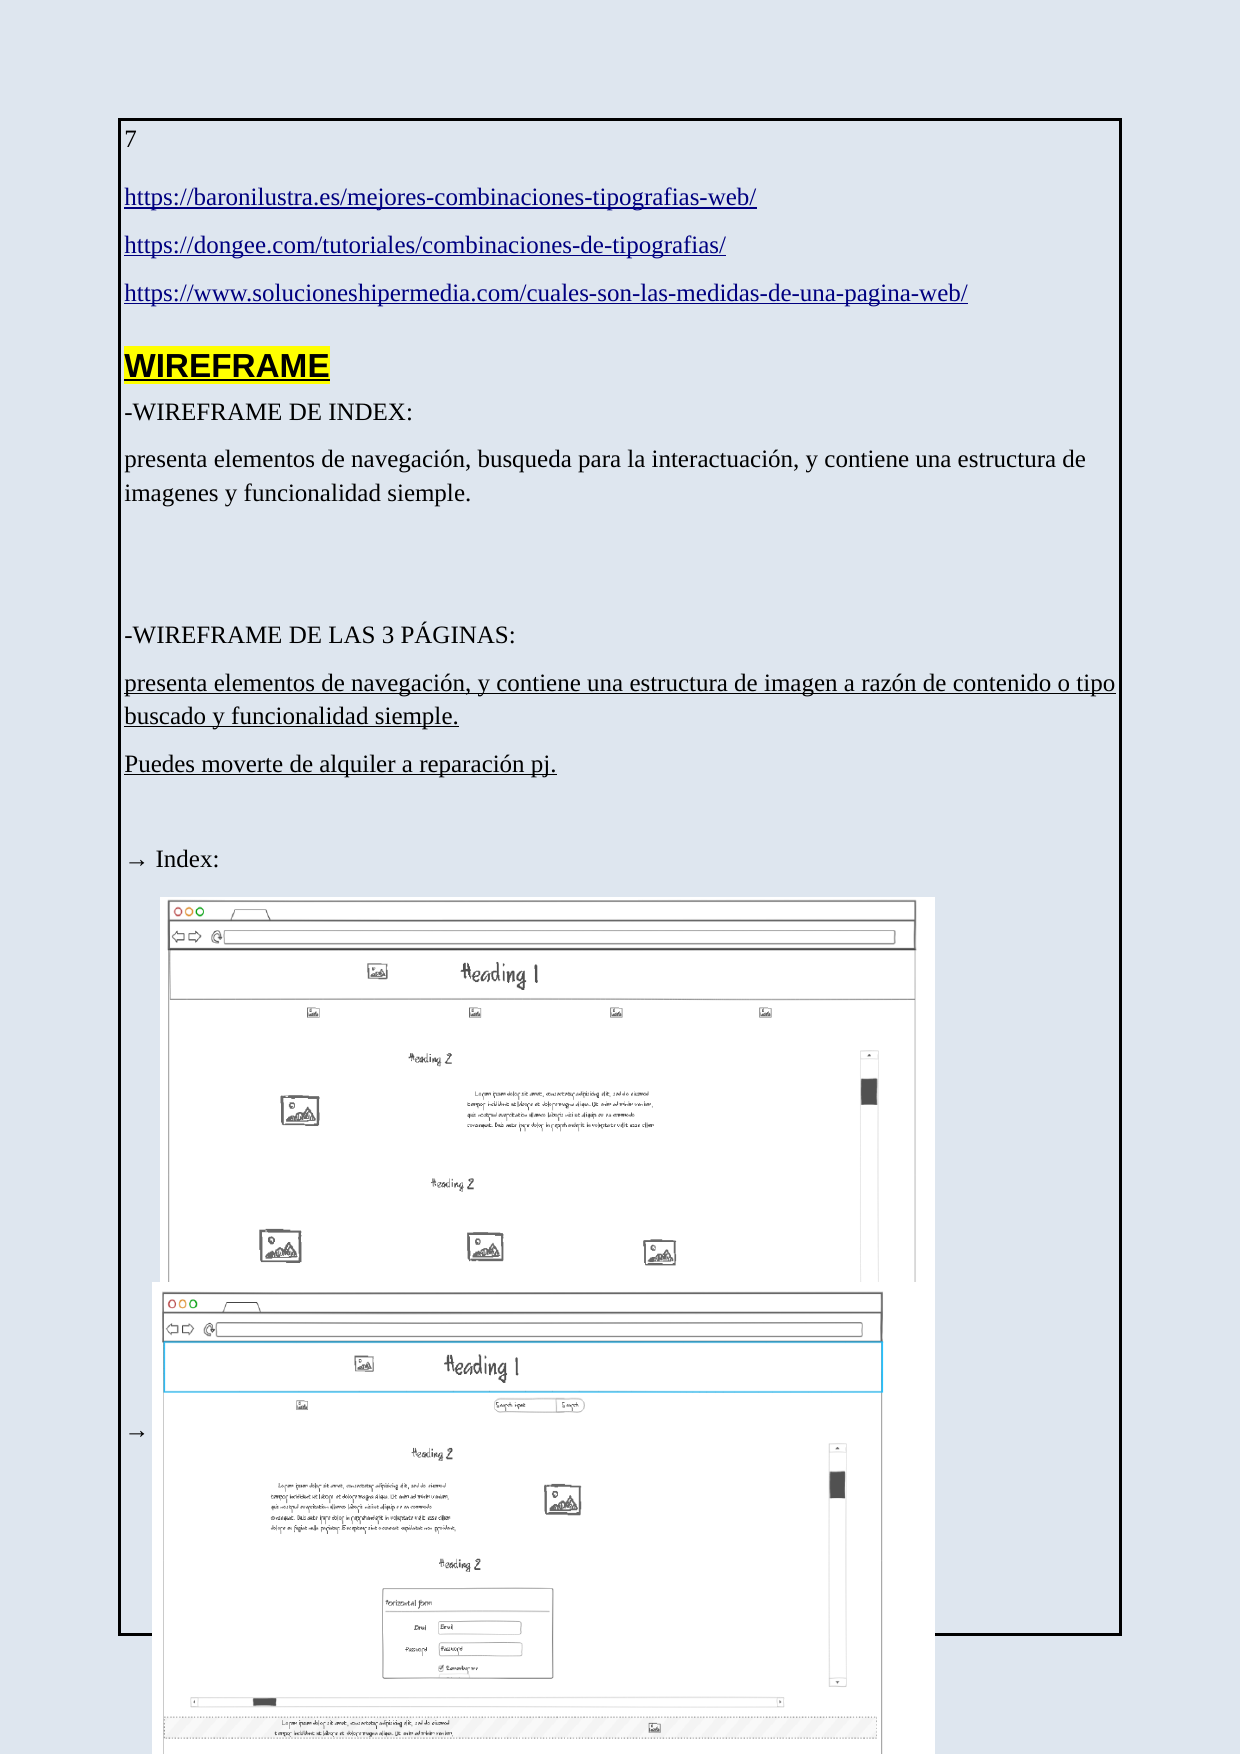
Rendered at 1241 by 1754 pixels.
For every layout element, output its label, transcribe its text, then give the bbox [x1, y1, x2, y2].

text -WIREFRAME DE INDEX: [124, 397, 1116, 426]
text https://dongee.com/tutoriales/combinaciones-de-tipografias/ [124, 230, 1116, 259]
text presenta elementos de navegación, busqueda para la interactuación, y contiene una estructura de imagenes y funcionalidad siemple. [124, 444, 1116, 506]
text → Las páginas de ventas,alquiler y reparaciones: [935, 1415, 1116, 1444]
text presenta elementos de navegación, y contiene una estructura de imagen a razón de contenido o tipo [124, 668, 1116, 693]
text → Index: [124, 844, 1116, 873]
text Puedes moverte de alquiler a reparación pj. [124, 749, 1116, 777]
text https://baronilustra.es/mejores-combinaciones-tipografias-web/ [124, 182, 1116, 211]
text buscado y funcionalidad siemple. [124, 694, 1116, 730]
picture [152, 897, 935, 1754]
subtitle WIREFRAME [124, 346, 1116, 384]
text -WIREFRAME DE LAS 3 PÁGINAS: [124, 620, 1116, 649]
text https://www.solucioneshipermedia.com/cuales-son-las-medidas-de-una-pagina-web/ [124, 278, 1116, 306]
